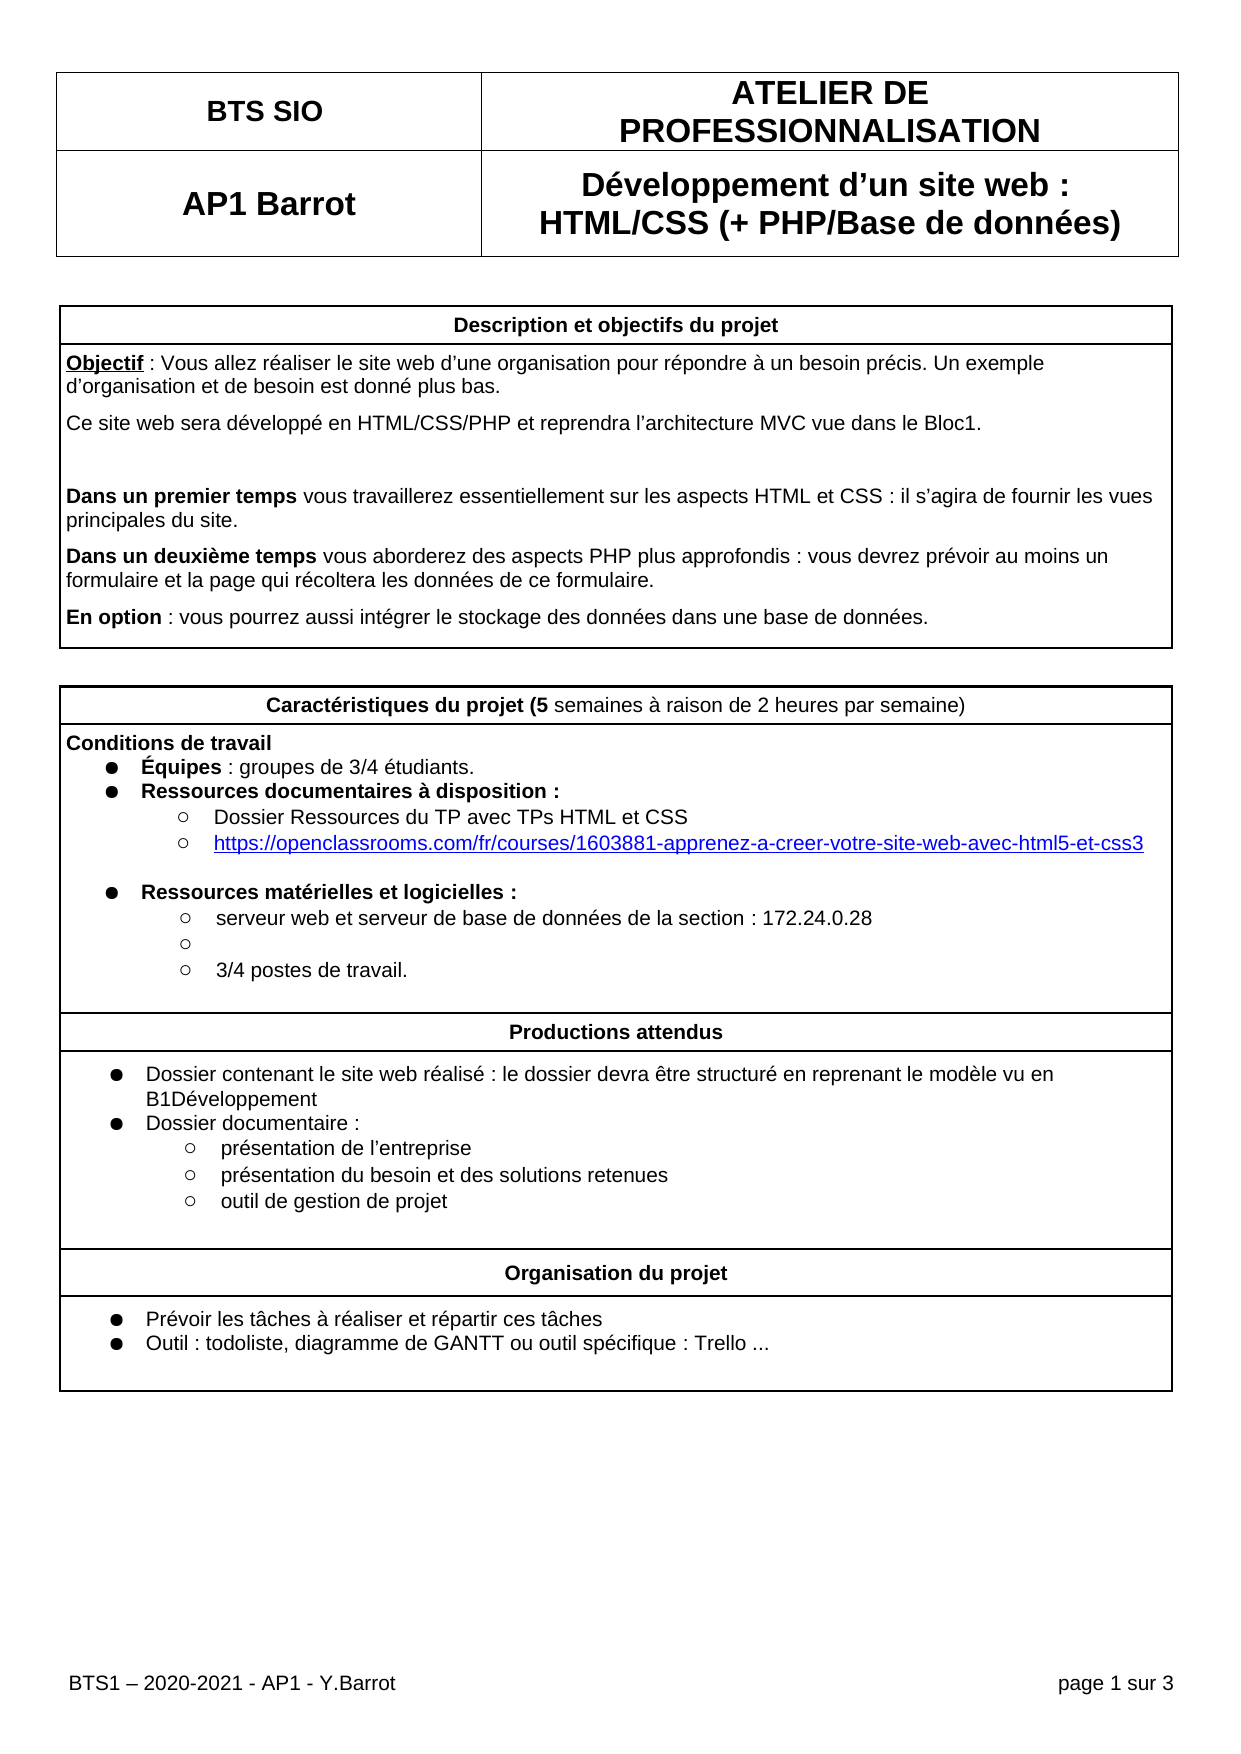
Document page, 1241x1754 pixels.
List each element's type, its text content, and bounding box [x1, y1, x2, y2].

table_cell Prévoir les tâches à réaliser et répartir ces tâches Outil : todoliste, diagramme de GANTT ou outil spécifique : Trello ... [61, 1297, 1171, 1390]
table_header Caractéristiques du projet (5 semaines à raison de 2 heures par semaine) [61, 688, 1171, 723]
table_header BTS SIO [57, 73, 481, 149]
table_cell Dossier contenant le site web réalisé : le dossier devra être structuré en reprenant le modèle vu en B1Développement Dossier documentaire : présentation de l’entreprise présentation du besoin et des solutions retenues outil de gestion de projet [61, 1052, 1171, 1248]
table_cell AP1 Barrot [57, 151, 481, 256]
table_cell Organisation du projet [61, 1250, 1171, 1295]
table_cell Développement d’un site web : HTML/CSS (+ PHP/Base de données) [482, 151, 1178, 256]
table_cell Objectif : Vous allez réaliser le site web d’une organisation pour répondre à un besoin précis. Un exemple d’organisation et de besoin est donné plus bas. Ce site web sera développé en HTML/CSS/PHP et reprendra l’architecture MVC vue dans le Bloc1. Dans un premier temps vous travaillerez essentiellement sur les aspects HTML et CSS : il s’agira de fournir les vues principales du site. Dans un deuxième temps vous aborderez des aspects PHP plus approfondis : vous devrez prévoir au moins un formulaire et la page qui récoltera les données de ce formulaire. En option : vous pourrez aussi intégrer le stockage des données dans une base de données. [61, 345, 1171, 647]
table_cell Productions attendus [61, 1014, 1171, 1050]
table_header Description et objectifs du projet [61, 307, 1171, 343]
table_header ATELIER DE PROFESSIONNALISATION [482, 73, 1178, 149]
table_cell Conditions de travail Équipes : groupes de 3/4 étudiants. Ressources documentaires à disposition : Dossier Ressources du TP avec TPs HTML et CSS https://openclassrooms.com/fr/courses/1603881-apprenez-a-creer-votre-site-web-avec-html5-et-css3 Ressources matérielles et logicielles : serveur web et serveur de base de données de la section : 172.24.0.28 3/4 postes de travail. [61, 725, 1171, 1012]
